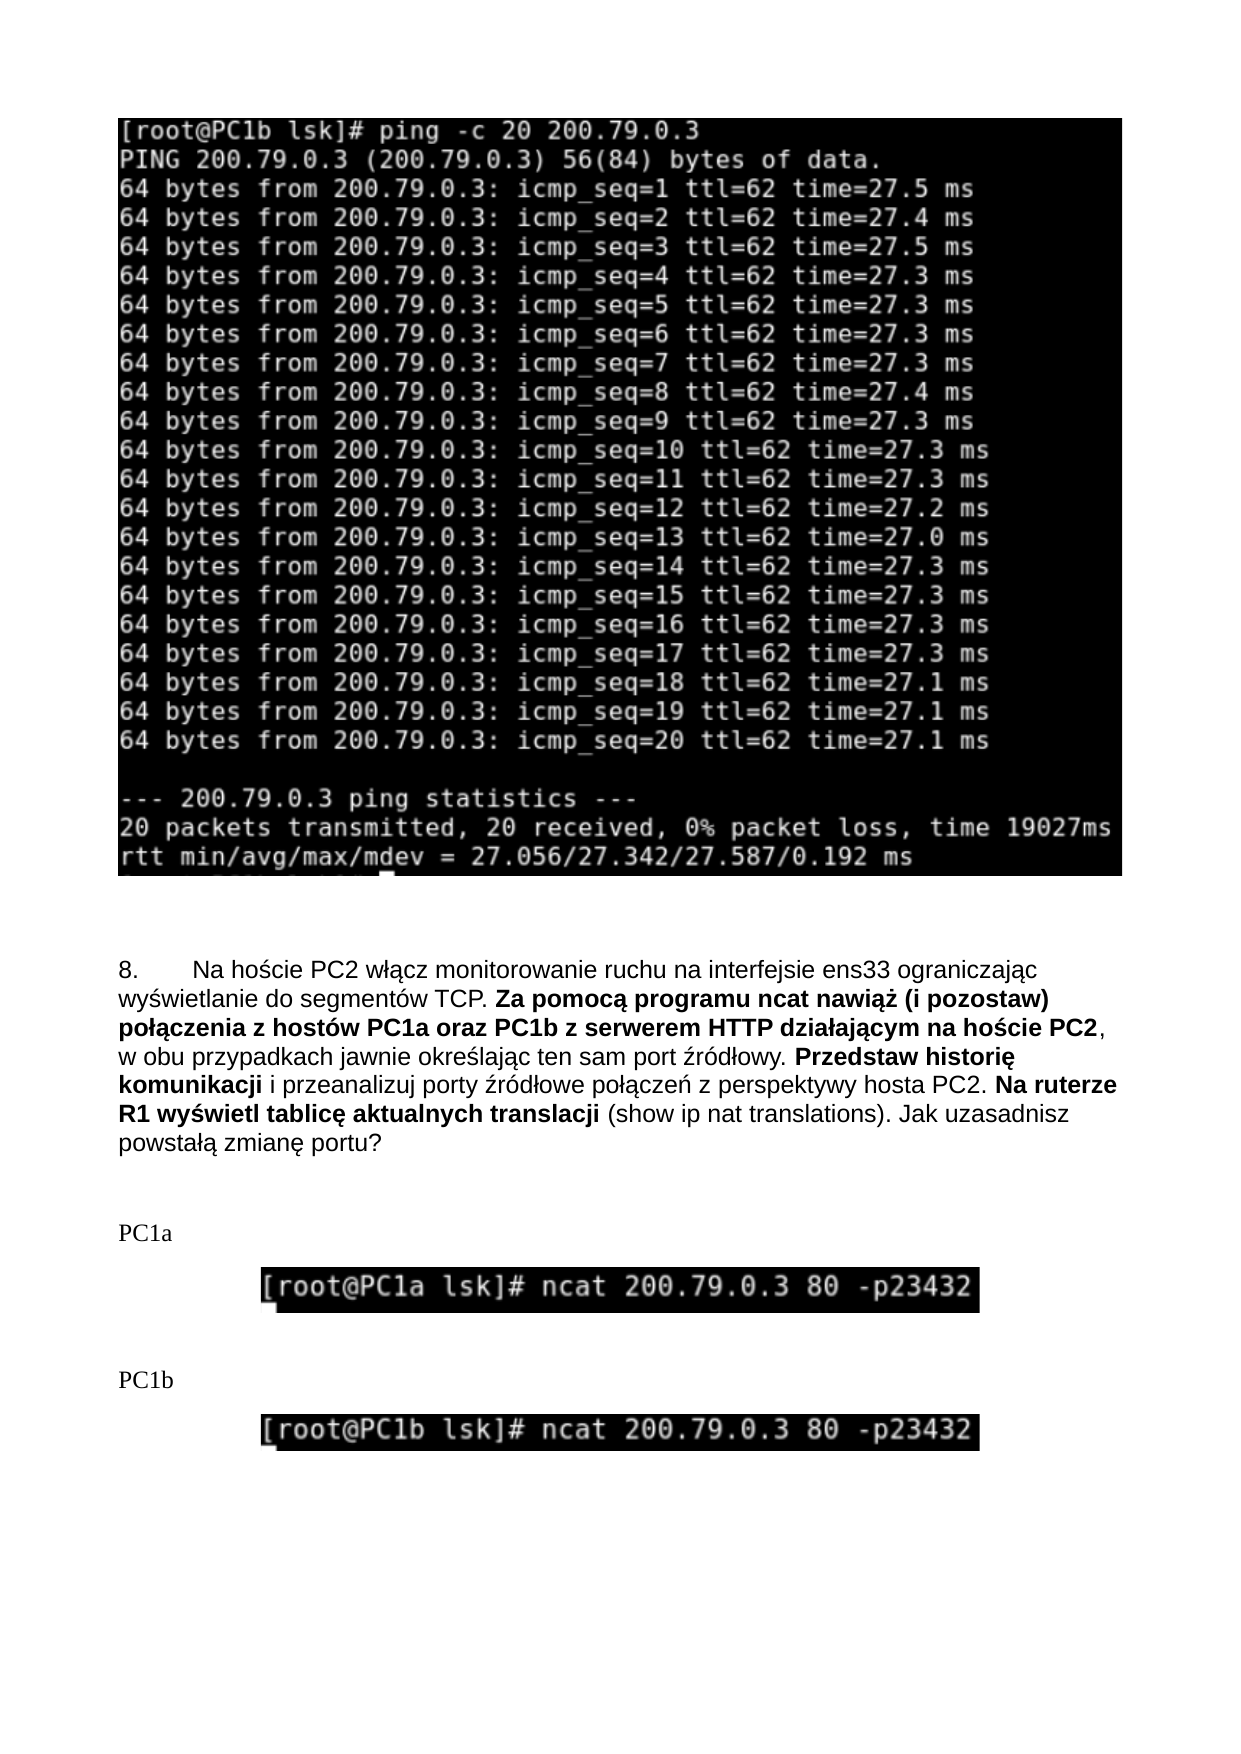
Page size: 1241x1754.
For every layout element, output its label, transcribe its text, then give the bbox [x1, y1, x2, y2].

picture [260, 1414, 980, 1451]
picture [260, 1267, 980, 1313]
picture [118, 118, 1123, 876]
text PC1a [118, 1218, 1122, 1247]
subtitle Na hoście PC2 włącz monitorowanie ruchu na interfejsie ens33 ograniczając wyświetlanie do segmentów TCP. Za pomocą programu ncat nawiąż (i pozostaw) połączenia z hostów PC1a oraz PC1b z serwerem HTTP działającym na hoście PC2, w obu przypadkach jawnie określając ten sam port źródłowy. Przedstaw historię komunikacji i przeanalizuj porty źródłowe połączeń z perspektywy hosta PC2. Na ruterze R1 wyświetl tablicę aktualnych translacji (show ip nat translations). Jak uzasadnisz powstałą zmianę portu? [118, 955, 1122, 1156]
text PC1b [118, 1365, 1122, 1394]
